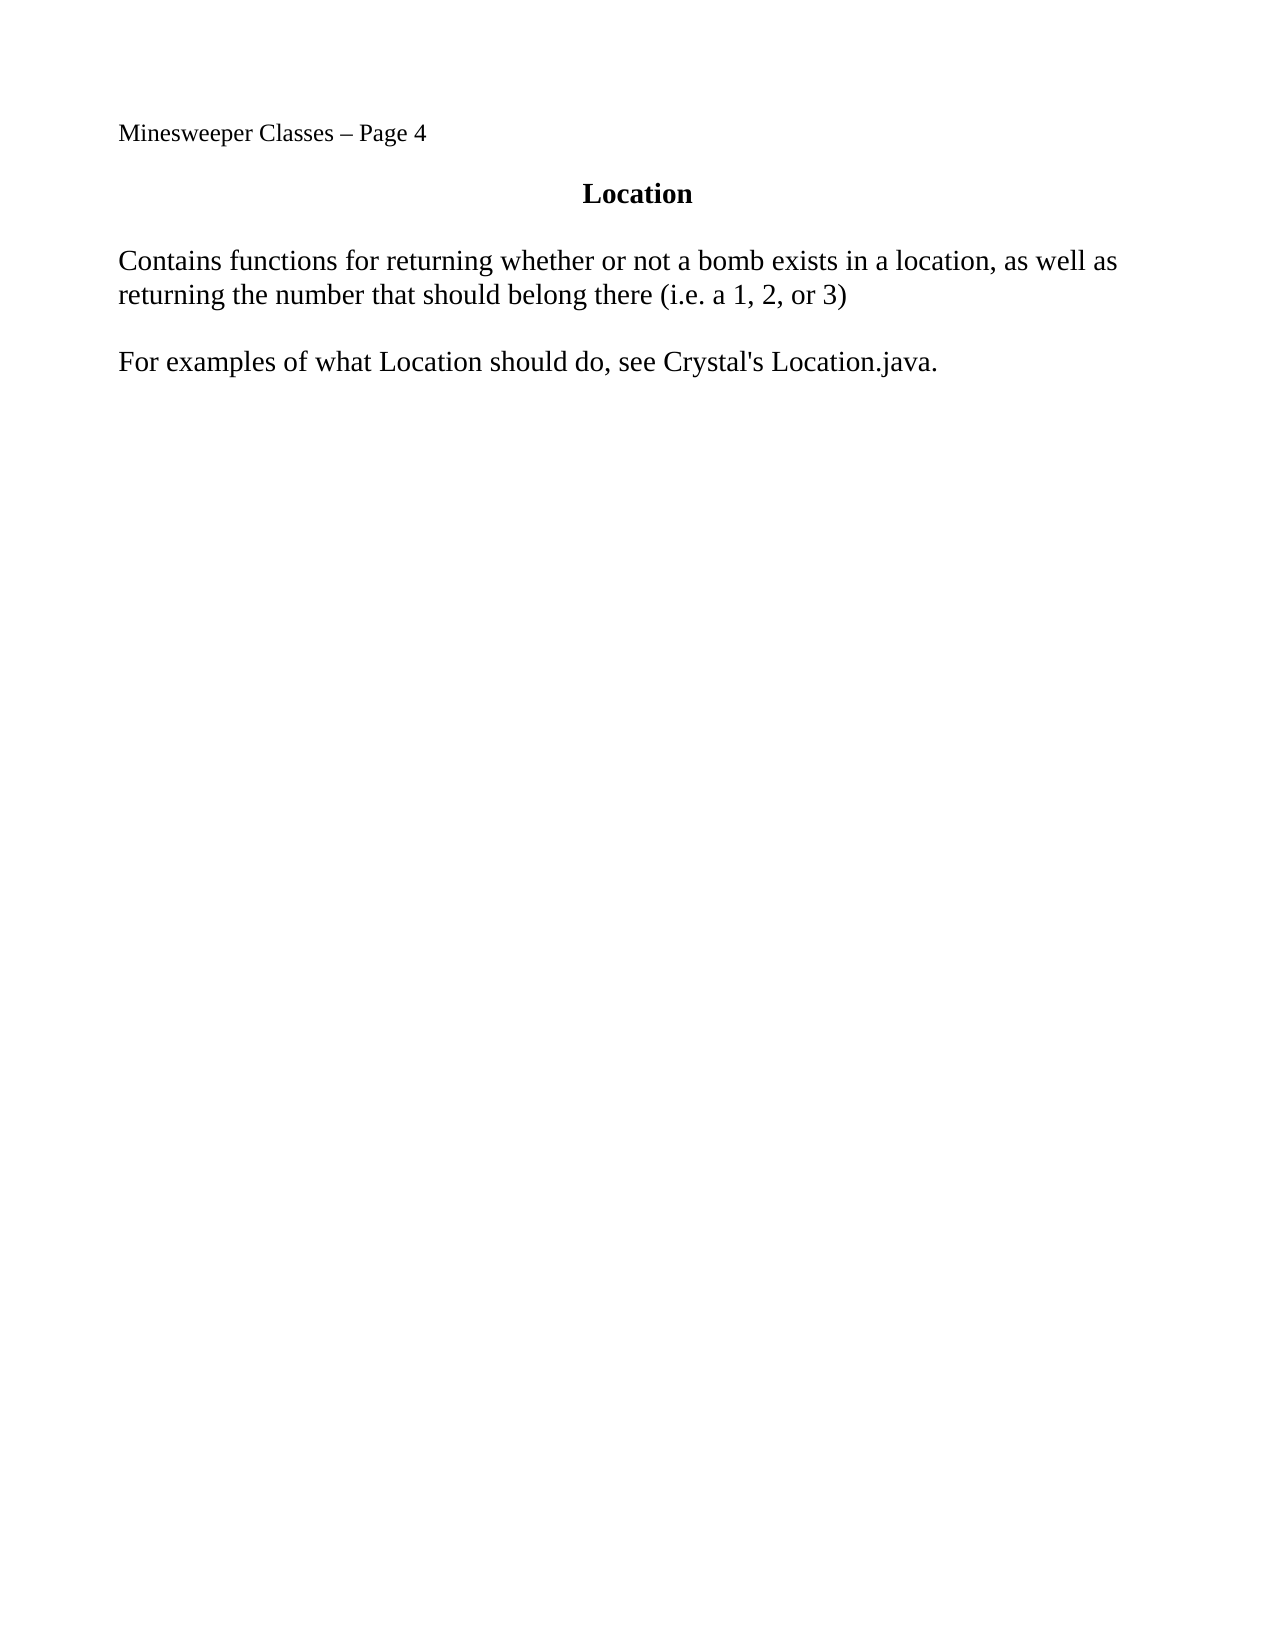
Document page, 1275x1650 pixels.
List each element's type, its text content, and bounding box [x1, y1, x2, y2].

text Contains functions for returning whether or not a bomb exists in a location, as well as returning the number that should belong there (i.e. a 1, 2, or 3) [118, 243, 1157, 311]
text For examples of what Location should do, see Crystal's Location.java. [118, 344, 1157, 378]
text Location [118, 176, 1157, 210]
